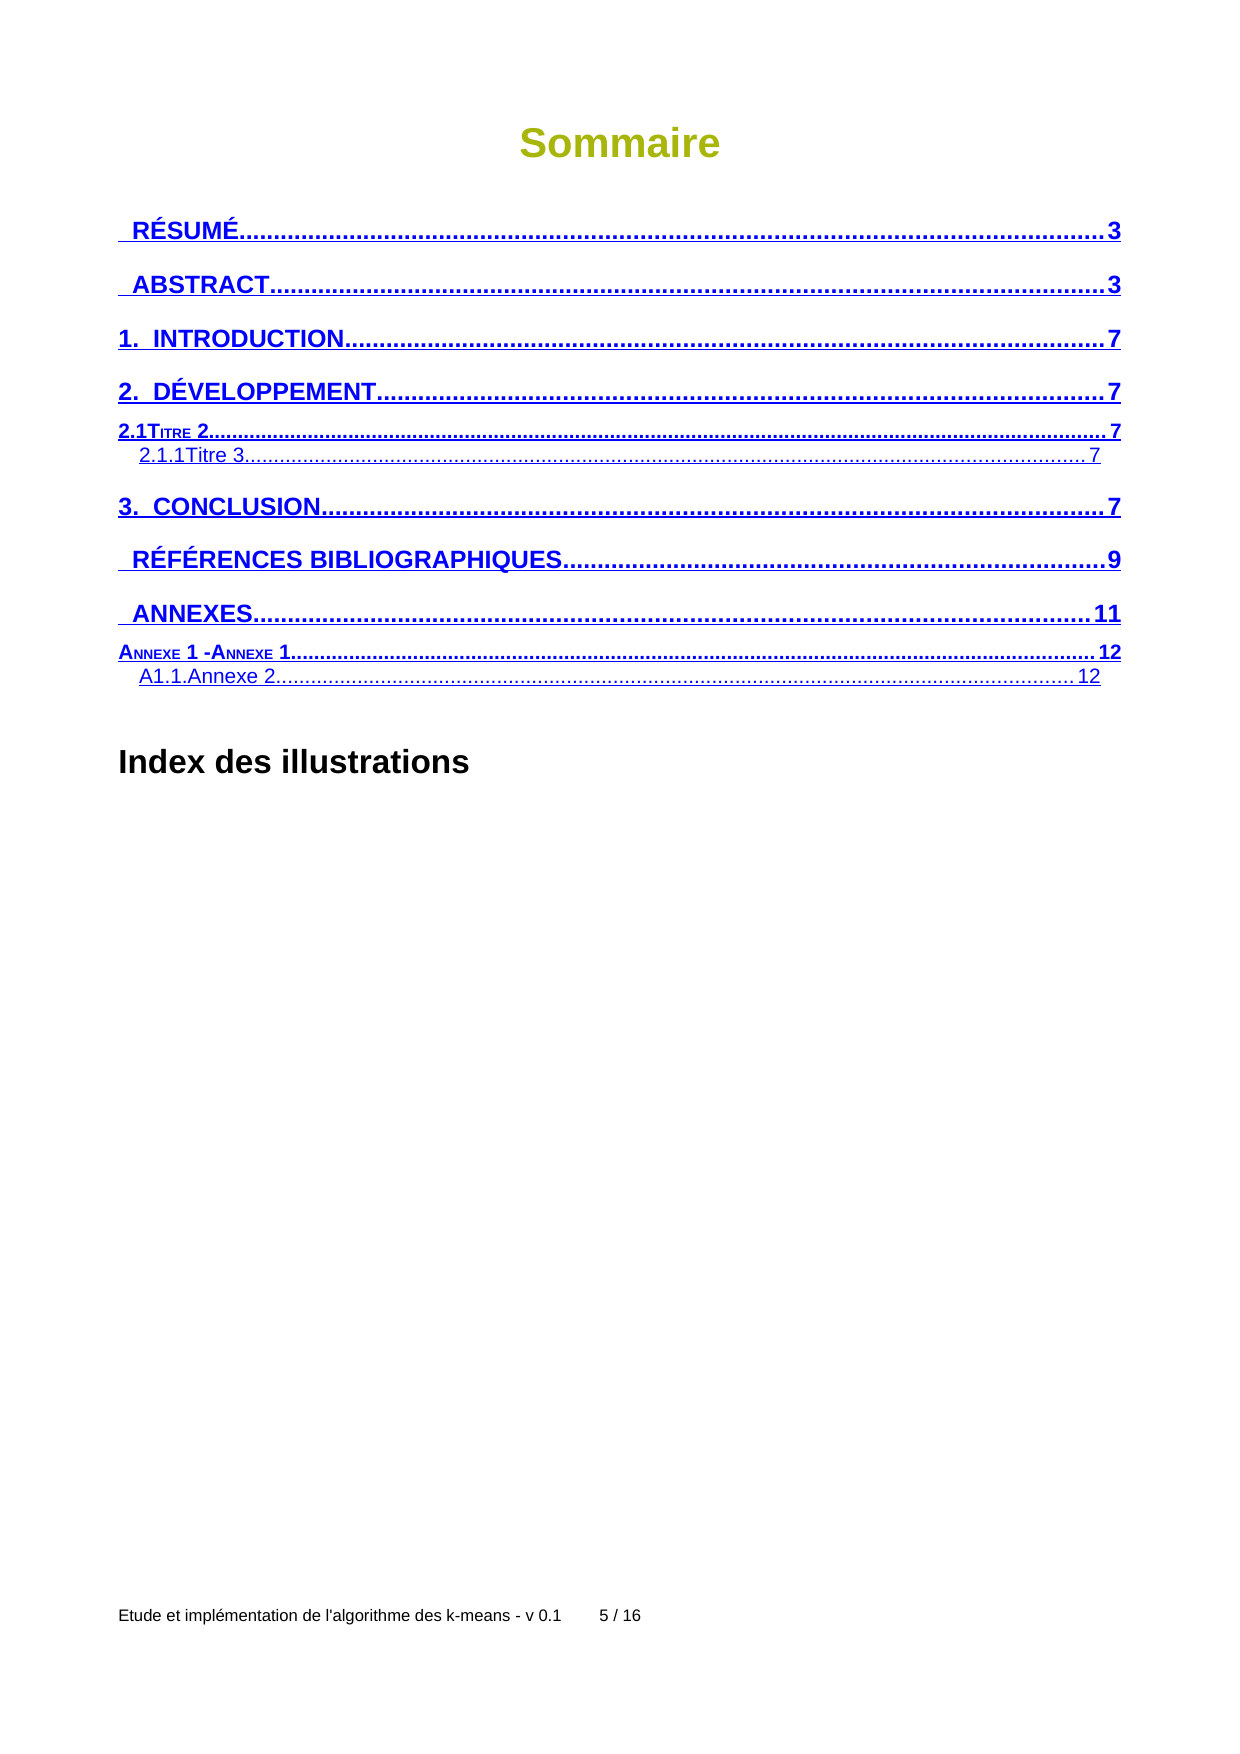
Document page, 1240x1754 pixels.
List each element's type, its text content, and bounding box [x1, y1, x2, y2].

text Annexes 11 [118, 599, 1121, 624]
text 2. Développement 7 [118, 377, 1121, 402]
text Références Bibliographiques 9 [118, 545, 1121, 570]
text Abstract 3 [118, 270, 1121, 295]
text 2.1Titre 2 7 [118, 418, 1121, 439]
text Résumé 3 [118, 216, 1121, 241]
subtitle Index des illustrations [118, 742, 1121, 780]
text 2.1.1Titre 3 7 [139, 442, 1121, 466]
text 3. Conclusion 7 [118, 491, 1121, 516]
text A1.1.Annexe 2 12 [139, 664, 1121, 688]
subtitle Sommaire [118, 118, 1121, 166]
text 1. Introduction 7 [118, 323, 1121, 349]
text Annexe 1 -Annexe 1 12 [118, 640, 1121, 661]
